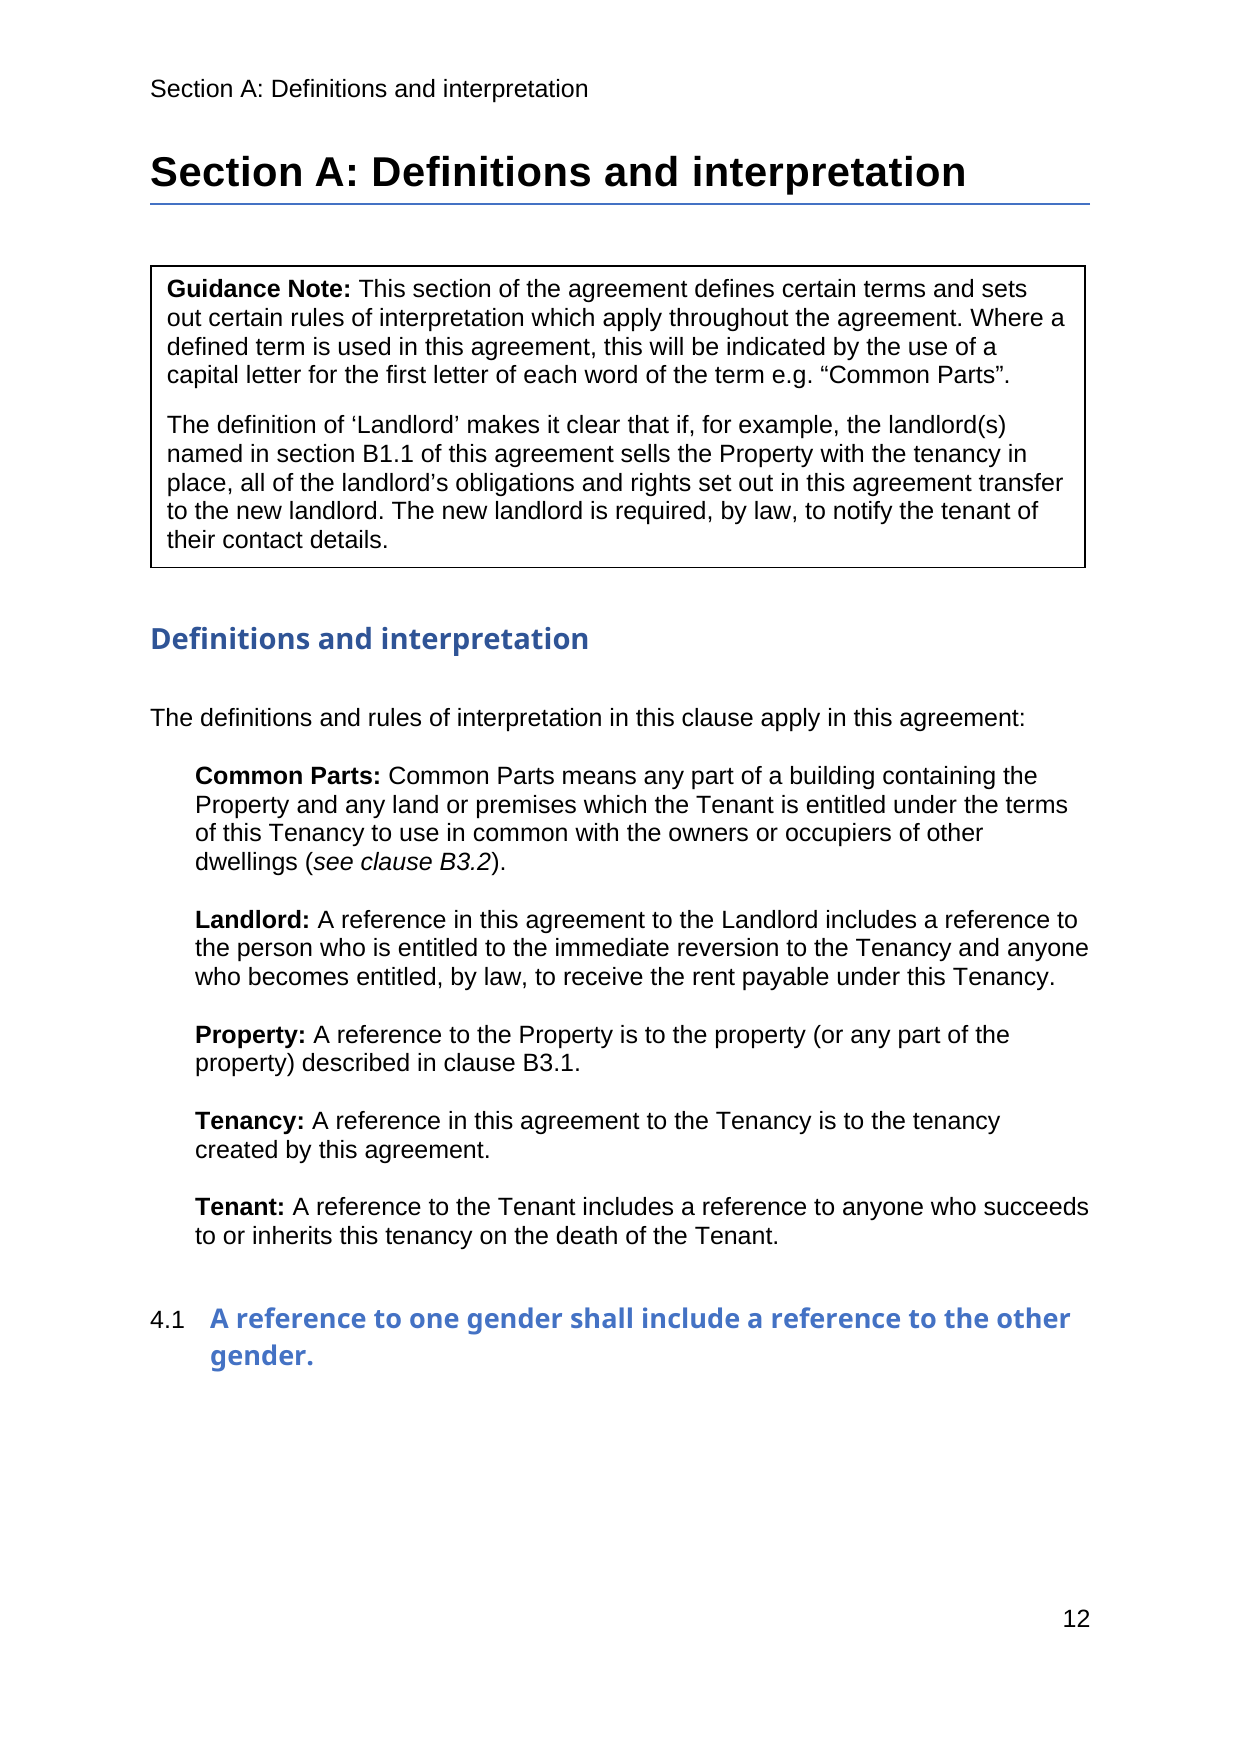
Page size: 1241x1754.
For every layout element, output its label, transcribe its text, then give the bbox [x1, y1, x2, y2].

text The definition of ‘Landlord’ makes it clear that if, for example, the landlord(s) named in section B1.1 of this agreement sells the Property with the tenancy in place, all of the landlord’s obligations and rights set out in this agreement transfer to the new landlord. The new landlord is required, by law, to notify the tenant of their contact details. [167, 410, 1069, 554]
text The definitions and rules of interpretation in this clause apply in this agreement: [150, 703, 1090, 732]
text Property: A reference to the Property is to the property (or any part of the property) described in clause B3.1. [195, 1019, 1090, 1077]
text Guidance Note: This section of the agreement defines certain terms and sets out certain rules of interpretation which apply throughout the agreement. Where a defined term is used in this agreement, this will be indicated by the use of a capital letter for the first letter of each word of the term e.g. “Common Parts”. [167, 274, 1069, 389]
text Tenant: A reference to the Tenant includes a reference to anyone who succeeds to or inherits this tenancy on the death of the Tenant. [195, 1192, 1090, 1249]
text Common Parts: Common Parts means any part of a building containing the Property and any land or premises which the Tenant is entitled under the terms of this Tenancy to use in common with the owners or occupiers of other dwellings (see clause B3.2). [195, 761, 1090, 876]
title Section A: Definitions and interpretation [150, 147, 1090, 203]
text Tenancy: A reference in this agreement to the Tenancy is to the tenancy created by this agreement. [195, 1106, 1090, 1163]
subtitle A reference to one gender shall include a reference to the other gender. [150, 1299, 1090, 1373]
text Landlord: A reference in this agreement to the Landlord includes a reference to the person who is entitled to the immediate reversion to the Tenancy and anyone who becomes entitled, by law, to receive the rent payable under this Tenancy. [195, 904, 1090, 991]
subtitle Definitions and interpretation [150, 618, 1090, 658]
